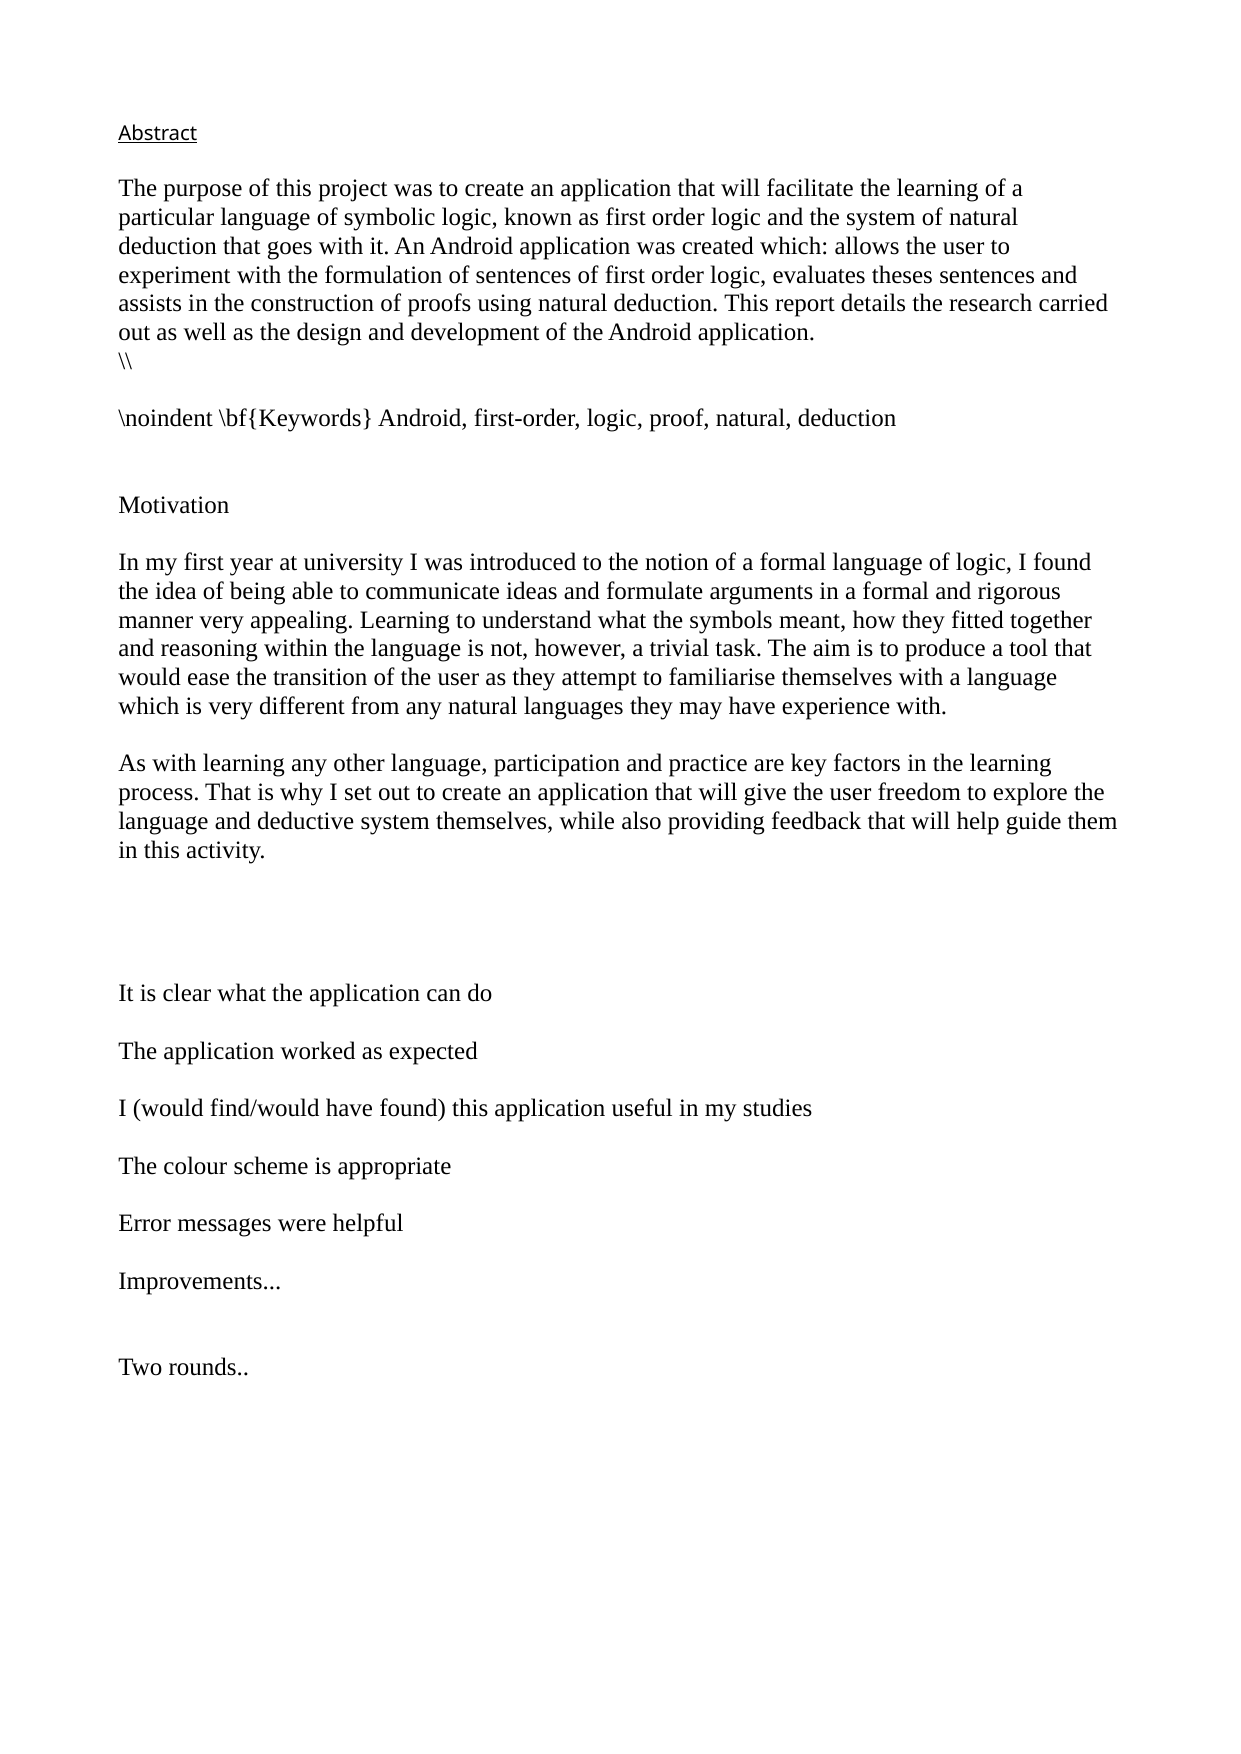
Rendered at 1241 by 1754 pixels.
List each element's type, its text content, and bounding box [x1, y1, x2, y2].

text Improvements... [118, 1266, 1122, 1295]
text The purpose of this project was to create an application that will facilitate the learning of a particular language of symbolic logic, known as first order logic and the system of natural deduction that goes with it. An Android application was created which: allows the user to experiment with the formulation of sentences of first order logic, evaluates theses sentences and assists in the construction of proofs using natural deduction. This report details the research carried out as well as the design and development of the Android application. [118, 173, 1122, 346]
text Motivation [118, 490, 1122, 518]
text As with learning any other language, participation and practice are key factors in the learning process. That is why I set out to create an application that will give the user freedom to explore the language and deductive system themselves, while also providing feedback that will help guide them in this activity. [118, 748, 1122, 863]
text It is clear what the application can do [118, 978, 1122, 1007]
text The application worked as expected [118, 1036, 1122, 1065]
text Error messages were helpful [118, 1208, 1122, 1237]
text Two rounds.. [118, 1352, 1122, 1381]
text \\ [118, 346, 1122, 375]
text \noindent \bf{Keywords} Android, first-order, logic, proof, natural, deduction [118, 403, 1122, 432]
text In my first year at university I was introduced to the notion of a formal language of logic, I found the idea of being able to communicate ideas and formulate arguments in a formal and rigorous manner very appealing. Learning to understand what the symbols meant, how they fitted together and reasoning within the language is not, however, a trivial task. The aim is to produce a tool that would ease the transition of the user as they attempt to familiarise themselves with a language which is very different from any natural languages they may have experience with. [118, 547, 1122, 720]
text I (would find/would have found) this application useful in my studies [118, 1093, 1122, 1122]
text The colour scheme is appropriate [118, 1151, 1122, 1180]
text Abstract [118, 118, 1122, 146]
